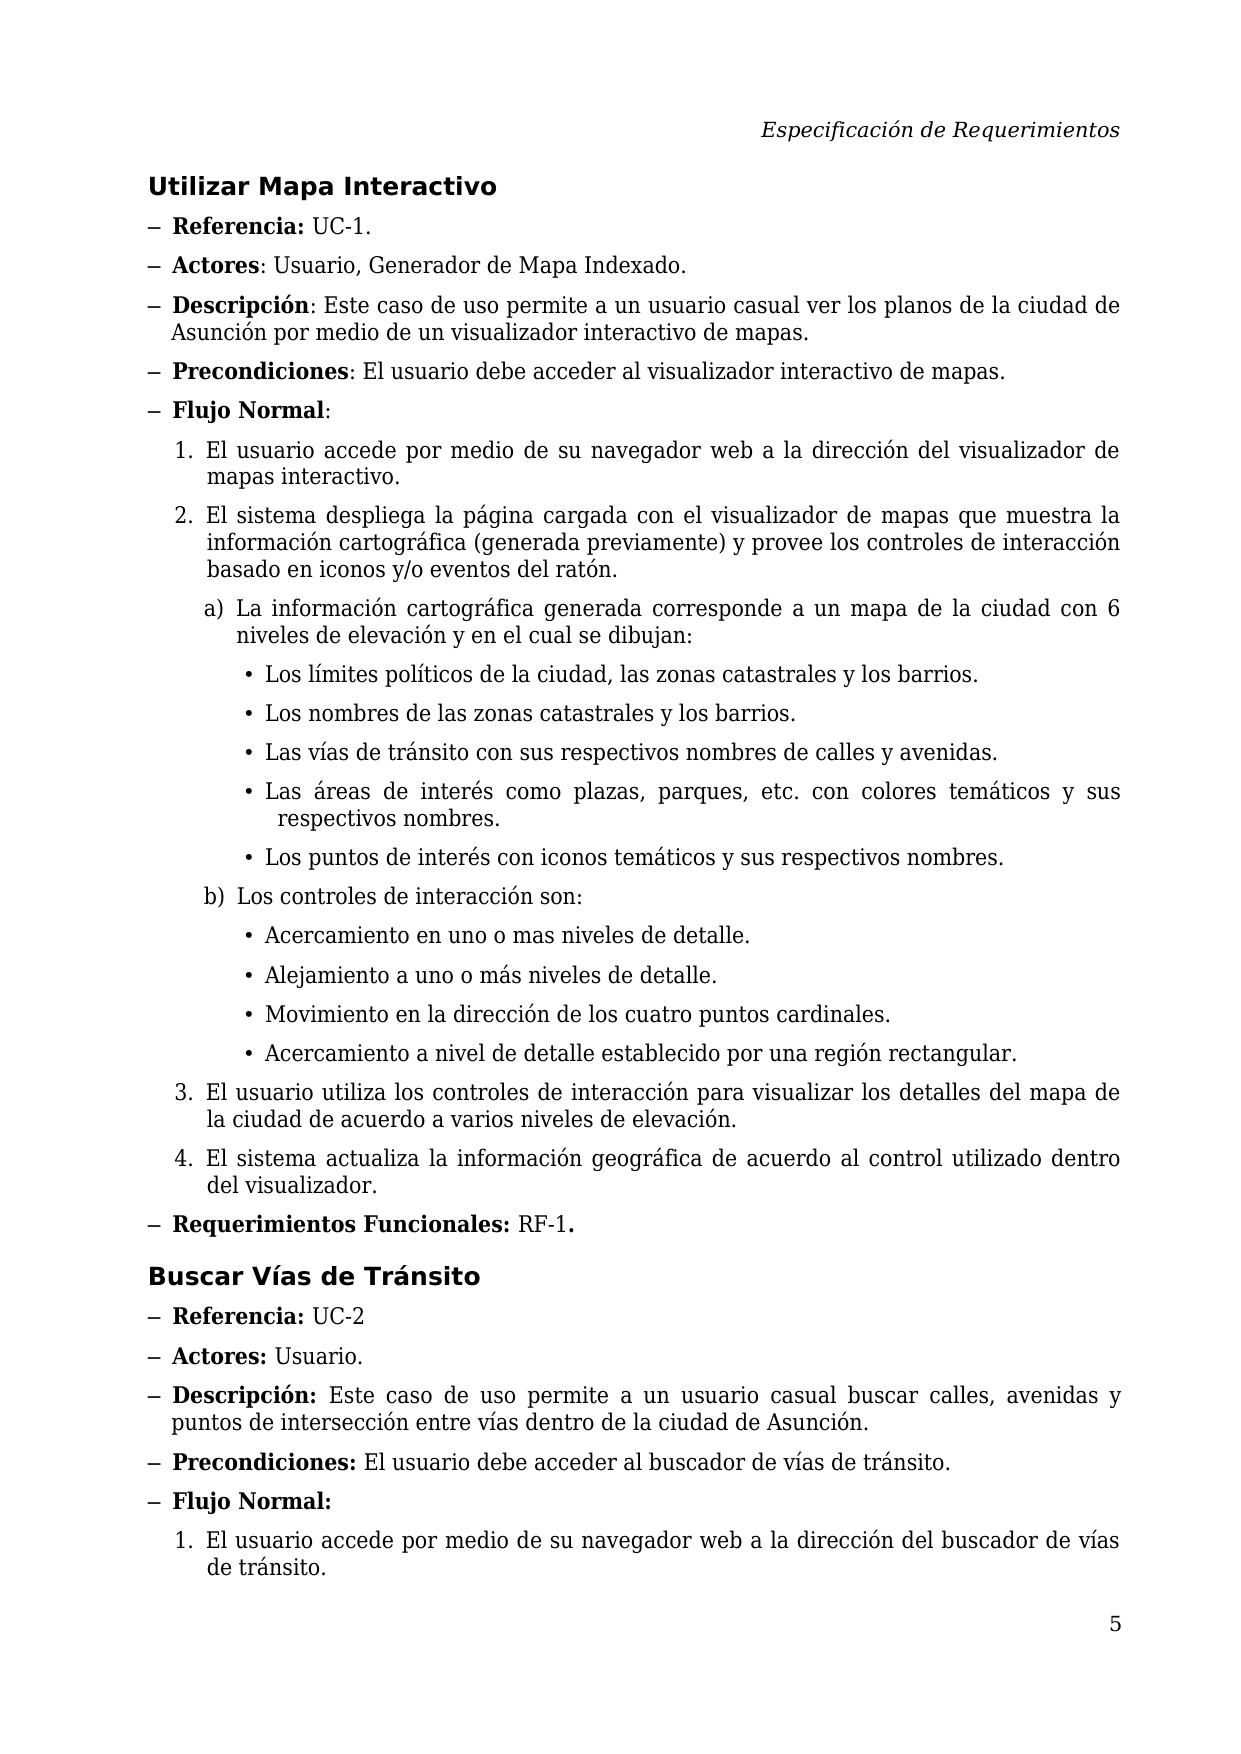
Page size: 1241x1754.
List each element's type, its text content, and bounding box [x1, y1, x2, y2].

list Precondiciones: El usuario debe acceder al visualizador interactivo de mapas. [148, 358, 1122, 385]
list Requerimientos Funcionales: RF-1. [148, 1211, 1122, 1238]
list Referencia: UC-1. [148, 213, 1122, 240]
list El sistema actualiza la información geográfica de acuerdo al control utilizado dentro del visualizador. [174, 1145, 1122, 1198]
list Acercamiento en uno o mas niveles de detalle. [174, 923, 1122, 949]
list Precondiciones: El usuario debe acceder al buscador de vías de tránsito. [148, 1448, 1122, 1475]
list La información cartográfica generada corresponde a un mapa de la ciudad con 6 niveles de elevación y en el cual se dibujan: [174, 595, 1122, 648]
list Las áreas de interés como plazas, parques, etc. con colores temáticos y sus respectivos nombres. [174, 778, 1122, 832]
list Los límites políticos de la ciudad, las zonas catastrales y los barrios. [174, 661, 1122, 688]
list Descripción: Este caso de uso permite a un usuario casual ver los planos de la ciudad de Asunción por medio de un visualizador interactivo de mapas. [148, 292, 1122, 345]
list Las vías de tránsito con sus respectivos nombres de calles y avenidas. [174, 739, 1122, 766]
list Acercamiento a nivel de detalle establecido por una región rectangular. [174, 1040, 1122, 1067]
list Los puntos de interés con iconos temáticos y sus respectivos nombres. [174, 844, 1122, 871]
list Referencia: UC-2 [148, 1303, 1122, 1330]
list El sistema despliega la página cargada con el visualizador de mapas que muestra la información cartográfica (generada previamente) y provee los controles de interacción basado en iconos y/o eventos del ratón. [174, 503, 1122, 583]
list Los controles de interacción son: [174, 883, 1122, 910]
list Actores: Usuario, Generador de Mapa Indexado. [148, 252, 1122, 279]
list El usuario accede por medio de su navegador web a la dirección del visualizador de mapas interactivo. [174, 437, 1122, 490]
subtitle Utilizar Mapa Interactivo [148, 172, 1122, 201]
list El usuario accede por medio de su navegador web a la dirección del buscador de vías de tránsito. [174, 1527, 1122, 1581]
list Flujo Normal: [148, 397, 1122, 424]
list Los nombres de las zonas catastrales y los barrios. [174, 700, 1122, 727]
list Flujo Normal: [148, 1488, 1122, 1515]
list El usuario utiliza los controles de interacción para visualizar los detalles del mapa de la ciudad de acuerdo a varios niveles de elevación. [174, 1079, 1122, 1133]
list Actores: Usuario. [148, 1343, 1122, 1370]
list Movimiento en la dirección de los cuatro puntos cardinales. [174, 1001, 1122, 1028]
list Descripción: Este caso de uso permite a un usuario casual buscar calles, avenidas y puntos de intersección entre vías dentro de la ciudad de Asunción. [148, 1382, 1122, 1436]
subtitle Buscar Vías de Tránsito [148, 1262, 1122, 1291]
list Alejamiento a uno o más niveles de detalle. [174, 962, 1122, 988]
